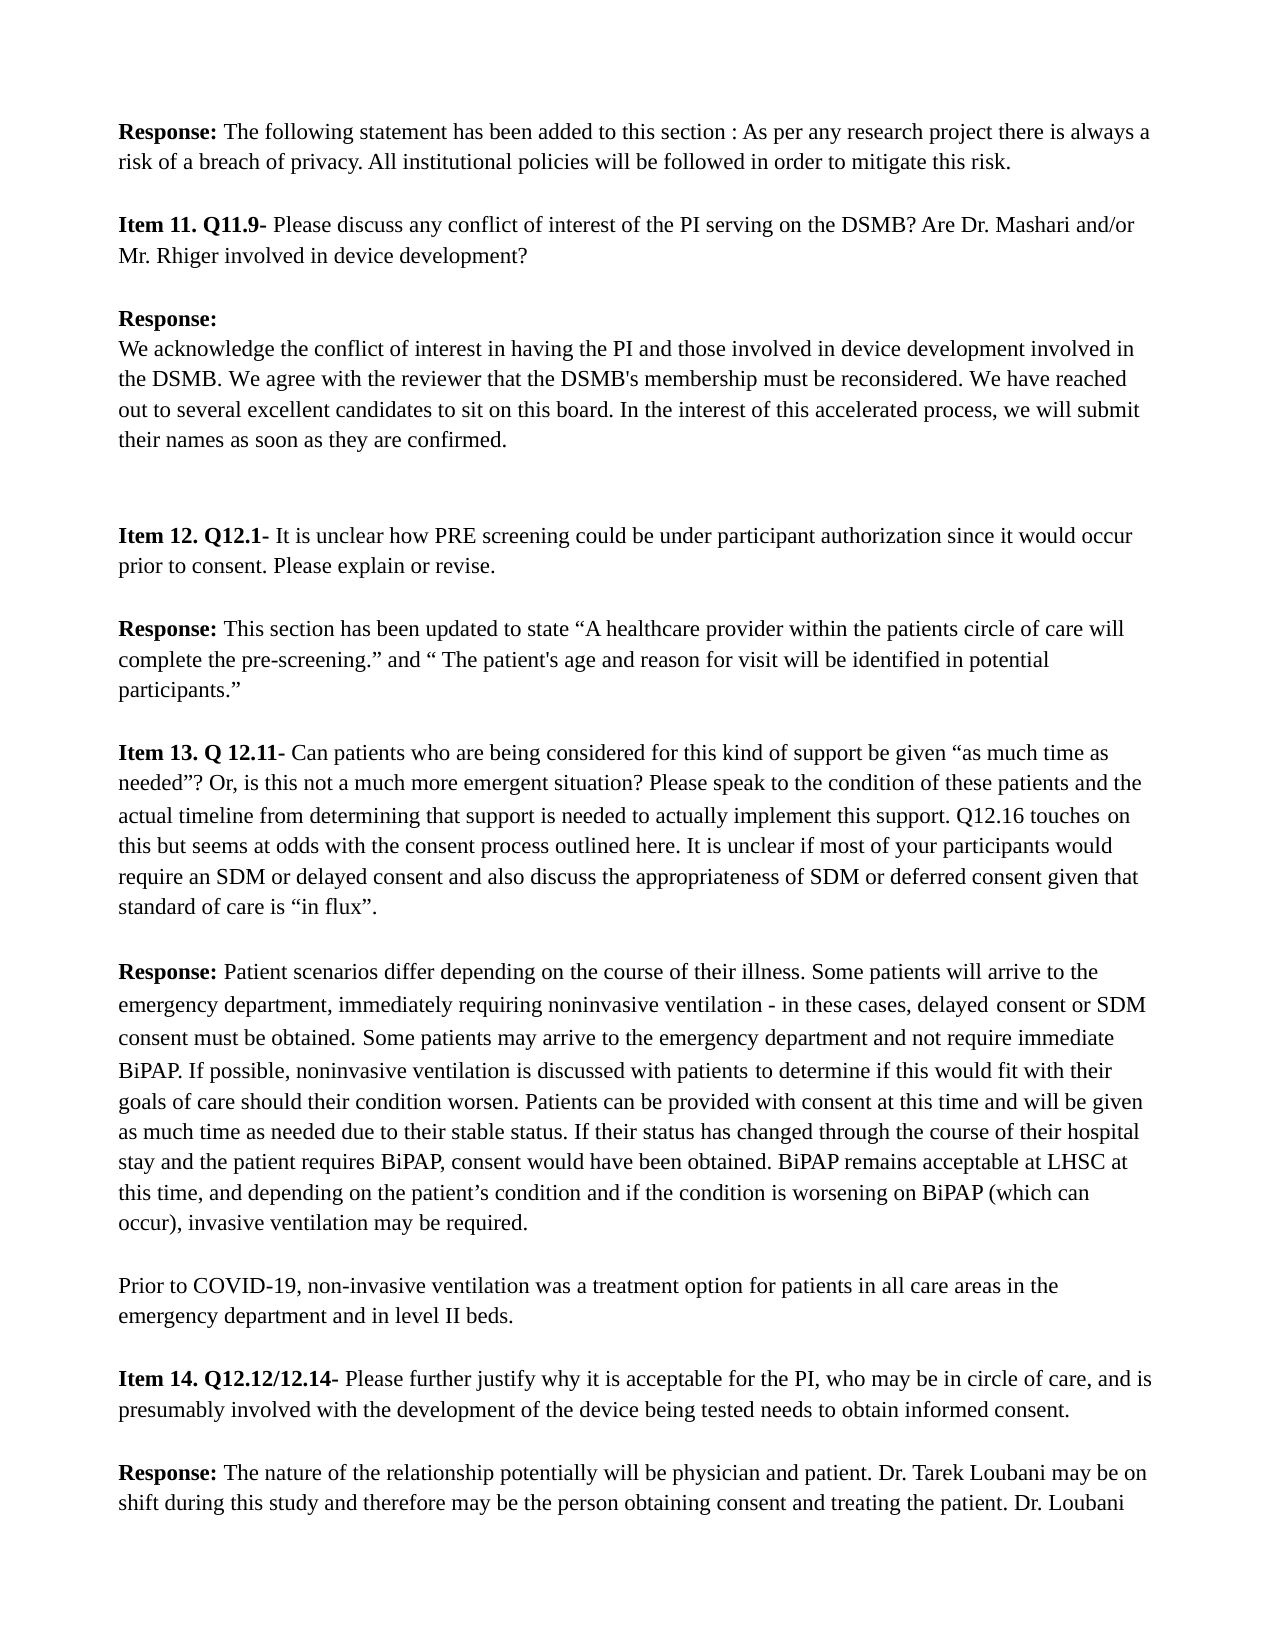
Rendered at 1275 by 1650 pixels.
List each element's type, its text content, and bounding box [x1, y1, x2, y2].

text Response: Patient scenarios differ depending on the course of their illness. Some patients will arrive to the emergency department, immediately requiring noninvasive ventilation - in these cases, delayed consent or SDM consent must be obtained. Some patients may arrive to the emergency department and not require immediate BiPAP. If possible, noninvasive ventilation is discussed with patients to determine if this would fit with their goals of care should their condition worsen. Patients can be provided with consent at this time and will be given as much time as needed due to their stable status. If their status has changed through the course of their hospital stay and the patient requires BiPAP, consent would have been obtained. BiPAP remains acceptable at LHSC at this time, and depending on the patient’s condition and if the condition is worsening on BiPAP (which can occur), invasive ventilation may be required. [118, 956, 1157, 1235]
text Item 14. Q12.12/12.14- Please further justify why it is acceptable for the PI, who may be in circle of care, and is presumably involved with the development of the device being tested needs to obtain informed consent. [118, 1365, 1157, 1422]
text Prior to COVID-19, non-invasive ventilation was a treatment option for patients in all care areas in the emergency department and in level II beds. [118, 1272, 1157, 1328]
text Response: The following statement has been added to this section : As per any research project there is always a risk of a breach of privacy. All institutional policies will be followed in order to mitigate this risk. [118, 118, 1157, 175]
text Item 12. Q12.1- It is unclear how PRE screening could be under participant authorization since it would occur prior to consent. Please explain or revise. [118, 522, 1157, 579]
text Item 13. Q 12.11- Can patients who are being considered for this kind of support be given “as much time as needed”? Or, is this not a much more emergent situation? Please speak to the condition of these patients and the actual timeline from determining that support is needed to actually implement this support. Q12.16 touches on this but seems at odds with the consent process outlined here. It is unclear if most of your participants would require an SDM or delayed consent and also discuss the appropriateness of SDM or deferred consent given that standard of care is “in flux”. [118, 739, 1157, 919]
text Response: This section has been updated to state “A healthcare provider within the patients circle of care will complete the pre-screening.” and “ The patient's age and reason for visit will be identified in potential participants.” [118, 616, 1157, 702]
text Item 11. Q11.9- Please discuss any conflict of interest of the PI serving on the DSMB? Are Dr. Mashari and/or Mr. Rhiger involved in device development? [118, 212, 1157, 268]
text Response: [118, 305, 1157, 331]
text Response: The nature of the relationship potentially will be physician and patient. Dr. Tarek Loubani may be on shift during this study and therefore may be the person obtaining consent and treating the patient. Dr. Loubani [118, 1459, 1157, 1515]
text We acknowledge the conflict of interest in having the PI and those involved in device development involved in the DSMB. We agree with the reviewer that the DSMB's membership must be reconsidered. We have reached out to several excellent candidates to sit on this board. In the interest of this accelerated process, we will submit their names as soon as they are confirmed. [118, 335, 1157, 452]
